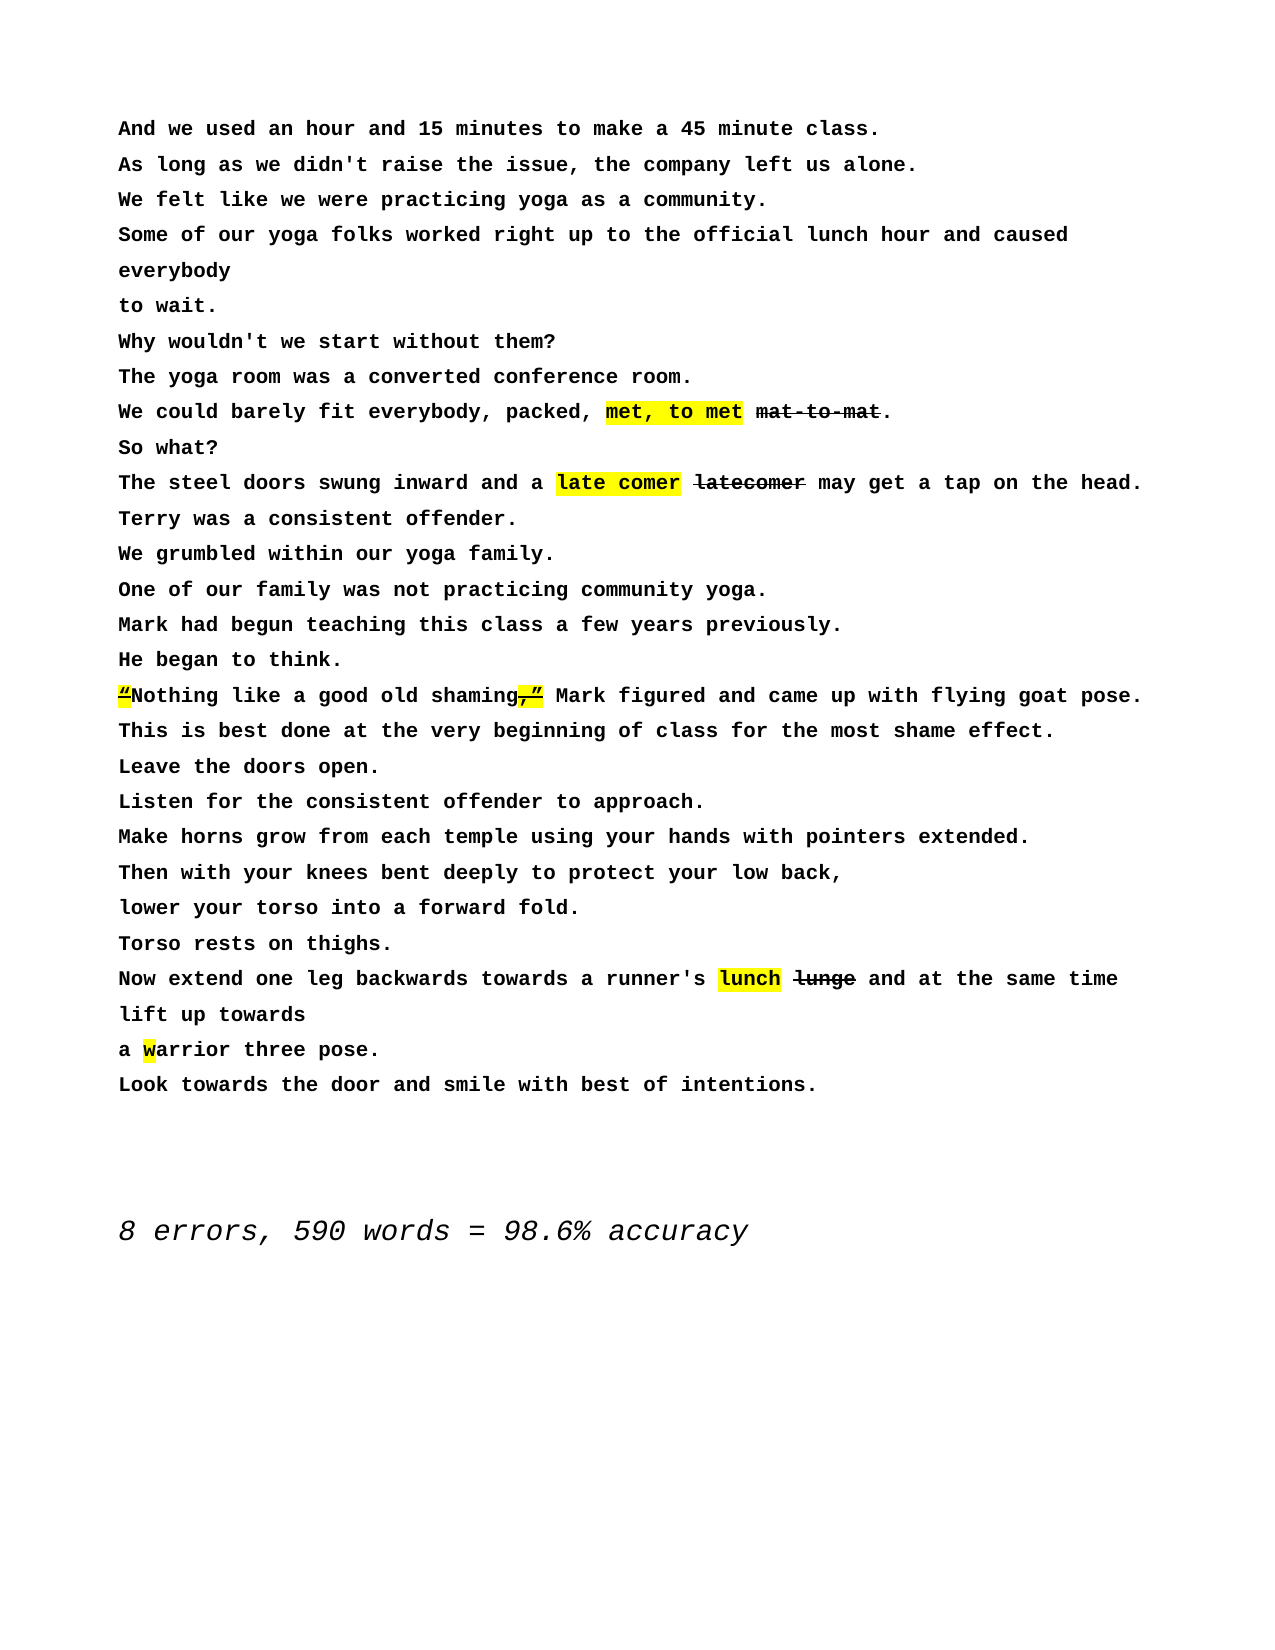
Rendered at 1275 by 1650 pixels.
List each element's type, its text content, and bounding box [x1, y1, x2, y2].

text Look towards the door and smile with best of intentions. [118, 1074, 1157, 1098]
text The yoga room was a converted conference room. [118, 366, 1157, 390]
text Make horns grow from each temple using your hands with pointers extended. [118, 826, 1157, 850]
text lower your torso into a forward fold. [118, 897, 1157, 921]
text We grumbled within our yoga family. [118, 543, 1157, 567]
text Mark had begun teaching this class a few years previously. [118, 614, 1157, 638]
text So what? [118, 437, 1157, 461]
text The steel doors swung inward and a late comer latecomer may get a tap on the head. [118, 472, 1157, 496]
text Now extend one leg backwards towards a runner's lunch lunge and at the same time lift up towards [118, 968, 1157, 1027]
text Torso rests on thighs. [118, 933, 1157, 956]
text We could barely fit everybody, packed, met, to met mat-to-mat. [118, 401, 1157, 425]
text He began to think. [118, 649, 1157, 673]
text Why wouldn't we start without them? [118, 331, 1157, 354]
text As long as we didn't raise the issue, the company left us alone. [118, 153, 1157, 177]
text to wait. [118, 295, 1157, 319]
text We felt like we were practicing yoga as a community. [118, 189, 1157, 213]
text This is best done at the very beginning of class for the most shame effect. [118, 720, 1157, 744]
text Leave the doors open. [118, 756, 1157, 779]
text Some of our yoga folks worked right up to the official lunch hour and caused everybody [118, 224, 1157, 283]
text “Nothing like a good old shaming,” Mark figured and came up with flying goat pose. [118, 685, 1157, 708]
text Then with your knees bent deeply to protect your low back, [118, 862, 1157, 886]
text 8 errors, 590 words = 98.6% accuracy [118, 1216, 1157, 1249]
text Listen for the consistent offender to approach. [118, 791, 1157, 815]
text a warrior three pose. [118, 1039, 1157, 1063]
text One of our family was not practicing community yoga. [118, 578, 1157, 602]
text And we used an hour and 15 minutes to make a 45 minute class. [118, 118, 1157, 142]
text Terry was a consistent offender. [118, 508, 1157, 531]
